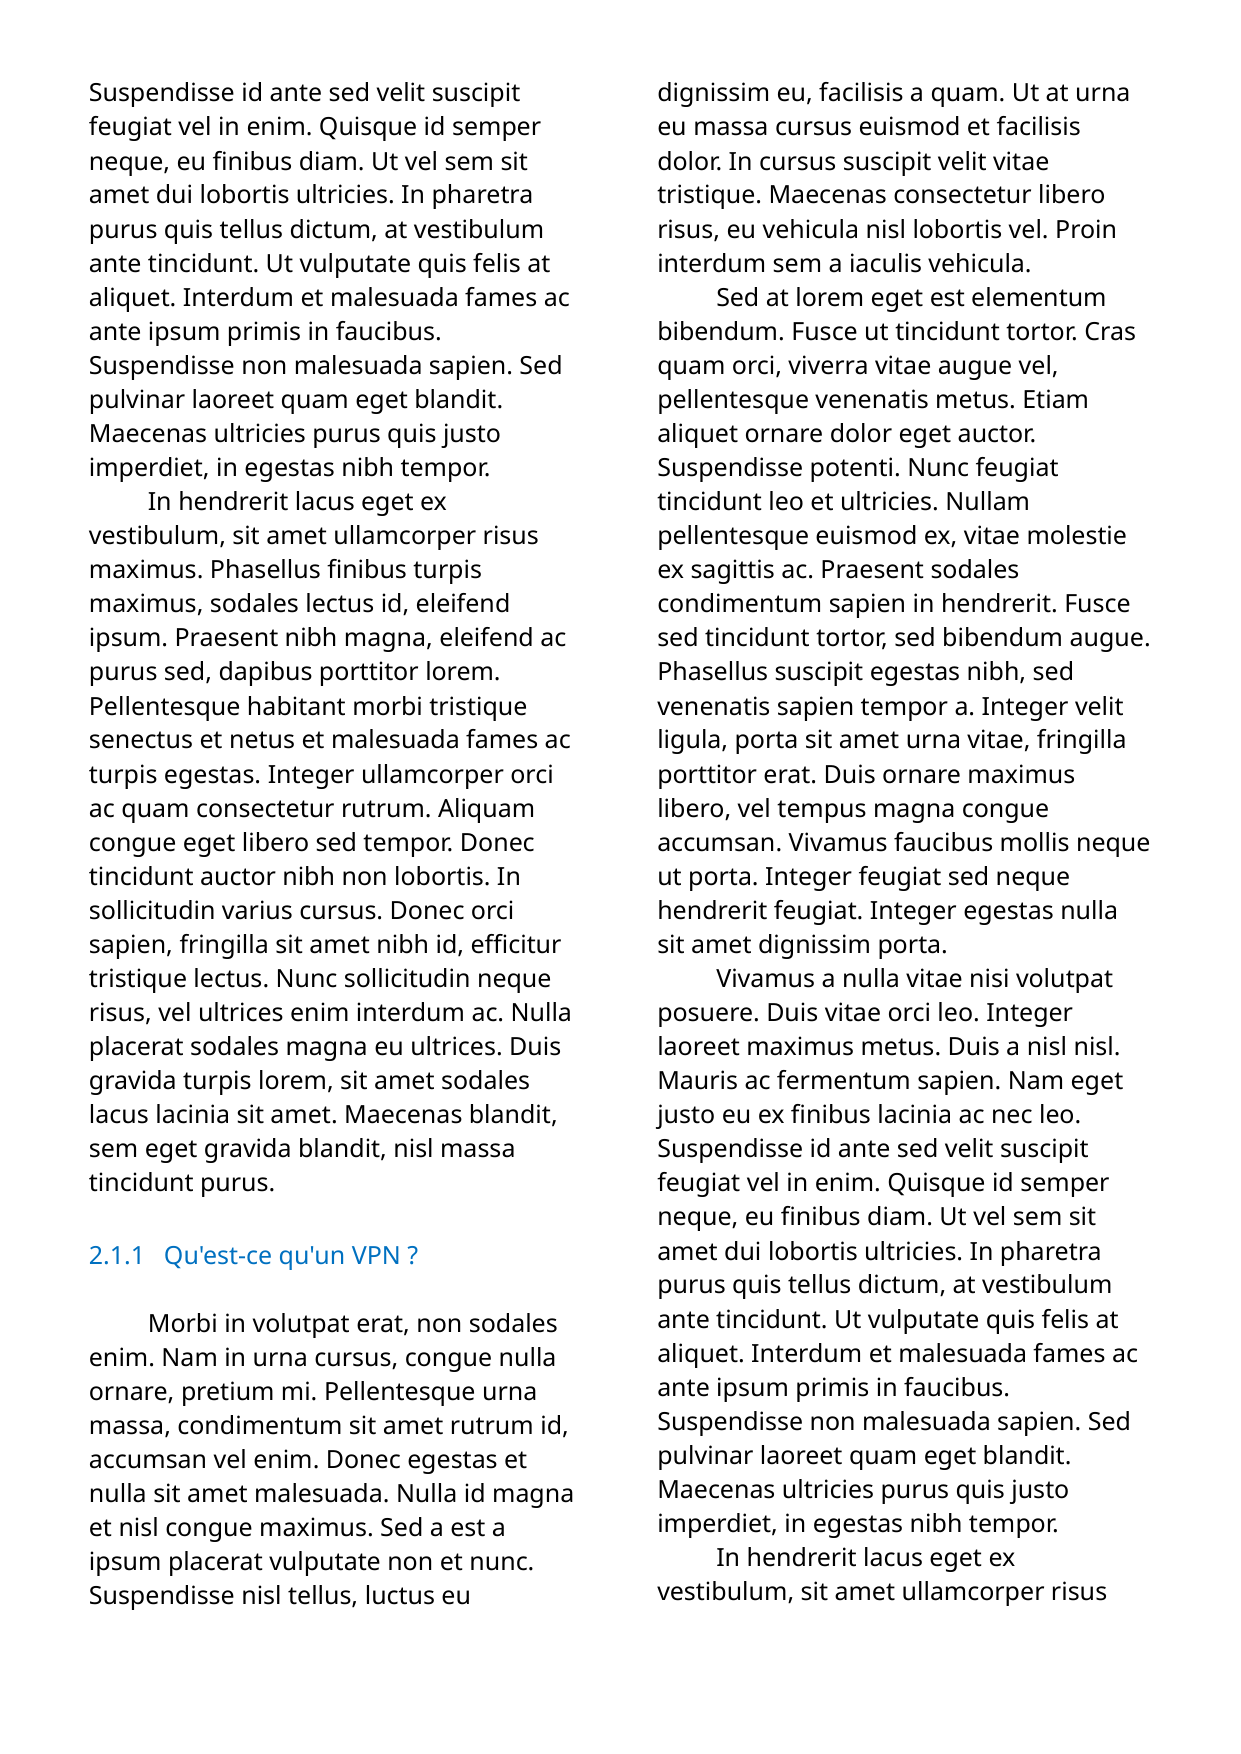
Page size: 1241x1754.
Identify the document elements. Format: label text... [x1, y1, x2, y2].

text Morbi in volutpat erat, non sodales enim. Nam in urna cursus, congue nulla ornare, pretium mi. Pellentesque urna massa, condimentum sit amet rutrum id, accumsan vel enim. Donec egestas et nulla sit amet malesuada. Nulla id magna et nisl congue maximus. Sed a est a ipsum placerat vulputate non et nunc. Suspendisse nisl tellus, luctus eu [89, 1305, 583, 1612]
text Sed at lorem eget est elementum bibendum. Fusce ut tincidunt tortor. Cras quam orci, viverra vitae augue vel, pellentesque venenatis metus. Etiam aliquet ornare dolor eget auctor. Suspendisse potenti. Nunc feugiat tincidunt leo et ultricies. Nullam pellentesque euismod ex, vitae molestie ex sagittis ac. Praesent sodales condimentum sapien in hendrerit. Fusce sed tincidunt tortor, sed bibendum augue. Phasellus suscipit egestas nibh, sed venenatis sapien tempor a. Integer velit ligula, porta sit amet urna vitae, fringilla porttitor erat. Duis ornare maximus libero, vel tempus magna congue accumsan. Vivamus faucibus mollis neque ut porta. Integer feugiat sed neque hendrerit feugiat. Integer egestas nulla sit amet dignissim porta. [657, 279, 1152, 961]
text In hendrerit lacus eget ex vestibulum, sit amet ullamcorper risus [657, 1540, 1152, 1608]
text In hendrerit lacus eget ex vestibulum, sit amet ullamcorper risus maximus. Phasellus finibus turpis maximus, sodales lectus id, eleifend ipsum. Praesent nibh magna, eleifend ac purus sed, dapibus porttitor lorem. Pellentesque habitant morbi tristique senectus et netus et malesuada fames ac turpis egestas. Integer ullamcorper orci ac quam consectetur rutrum. Aliquam congue eget libero sed tempor. Donec tincidunt auctor nibh non lobortis. In sollicitudin varius cursus. Donec orci sapien, fringilla sit amet nibh id, efficitur tristique lectus. Nunc sollicitudin neque risus, vel ultrices enim interdum ac. Nulla placerat sodales magna eu ultrices. Duis gravida turpis lorem, sit amet sodales lacus lacinia sit amet. Maecenas blandit, sem eget gravida blandit, nisl massa tincidunt purus. [89, 484, 583, 1199]
subtitle Qu'est-ce qu'un VPN ? [89, 1237, 583, 1271]
text dignissim eu, facilisis a quam. Ut at urna eu massa cursus euismod et facilisis dolor. In cursus suscipit velit vitae tristique. Maecenas consectetur libero risus, eu vehicula nisl lobortis vel. Proin interdum sem a iaculis vehicula. [657, 75, 1152, 279]
text Suspendisse id ante sed velit suscipit feugiat vel in enim. Quisque id semper neque, eu finibus diam. Ut vel sem sit amet dui lobortis ultricies. In pharetra purus quis tellus dictum, at vestibulum ante tincidunt. Ut vulputate quis felis at aliquet. Interdum et malesuada fames ac ante ipsum primis in faucibus. Suspendisse non malesuada sapien. Sed pulvinar laoreet quam eget blandit. Maecenas ultricies purus quis justo imperdiet, in egestas nibh tempor. [89, 75, 583, 484]
text Vivamus a nulla vitae nisi volutpat posuere. Duis vitae orci leo. Integer laoreet maximus metus. Duis a nisl nisl. Mauris ac fermentum sapien. Nam eget justo eu ex finibus lacinia ac nec leo. Suspendisse id ante sed velit suscipit feugiat vel in enim. Quisque id semper neque, eu finibus diam. Ut vel sem sit amet dui lobortis ultricies. In pharetra purus quis tellus dictum, at vestibulum ante tincidunt. Ut vulputate quis felis at aliquet. Interdum et malesuada fames ac ante ipsum primis in faucibus. Suspendisse non malesuada sapien. Sed pulvinar laoreet quam eget blandit. Maecenas ultricies purus quis justo imperdiet, in egestas nibh tempor. [657, 961, 1152, 1540]
